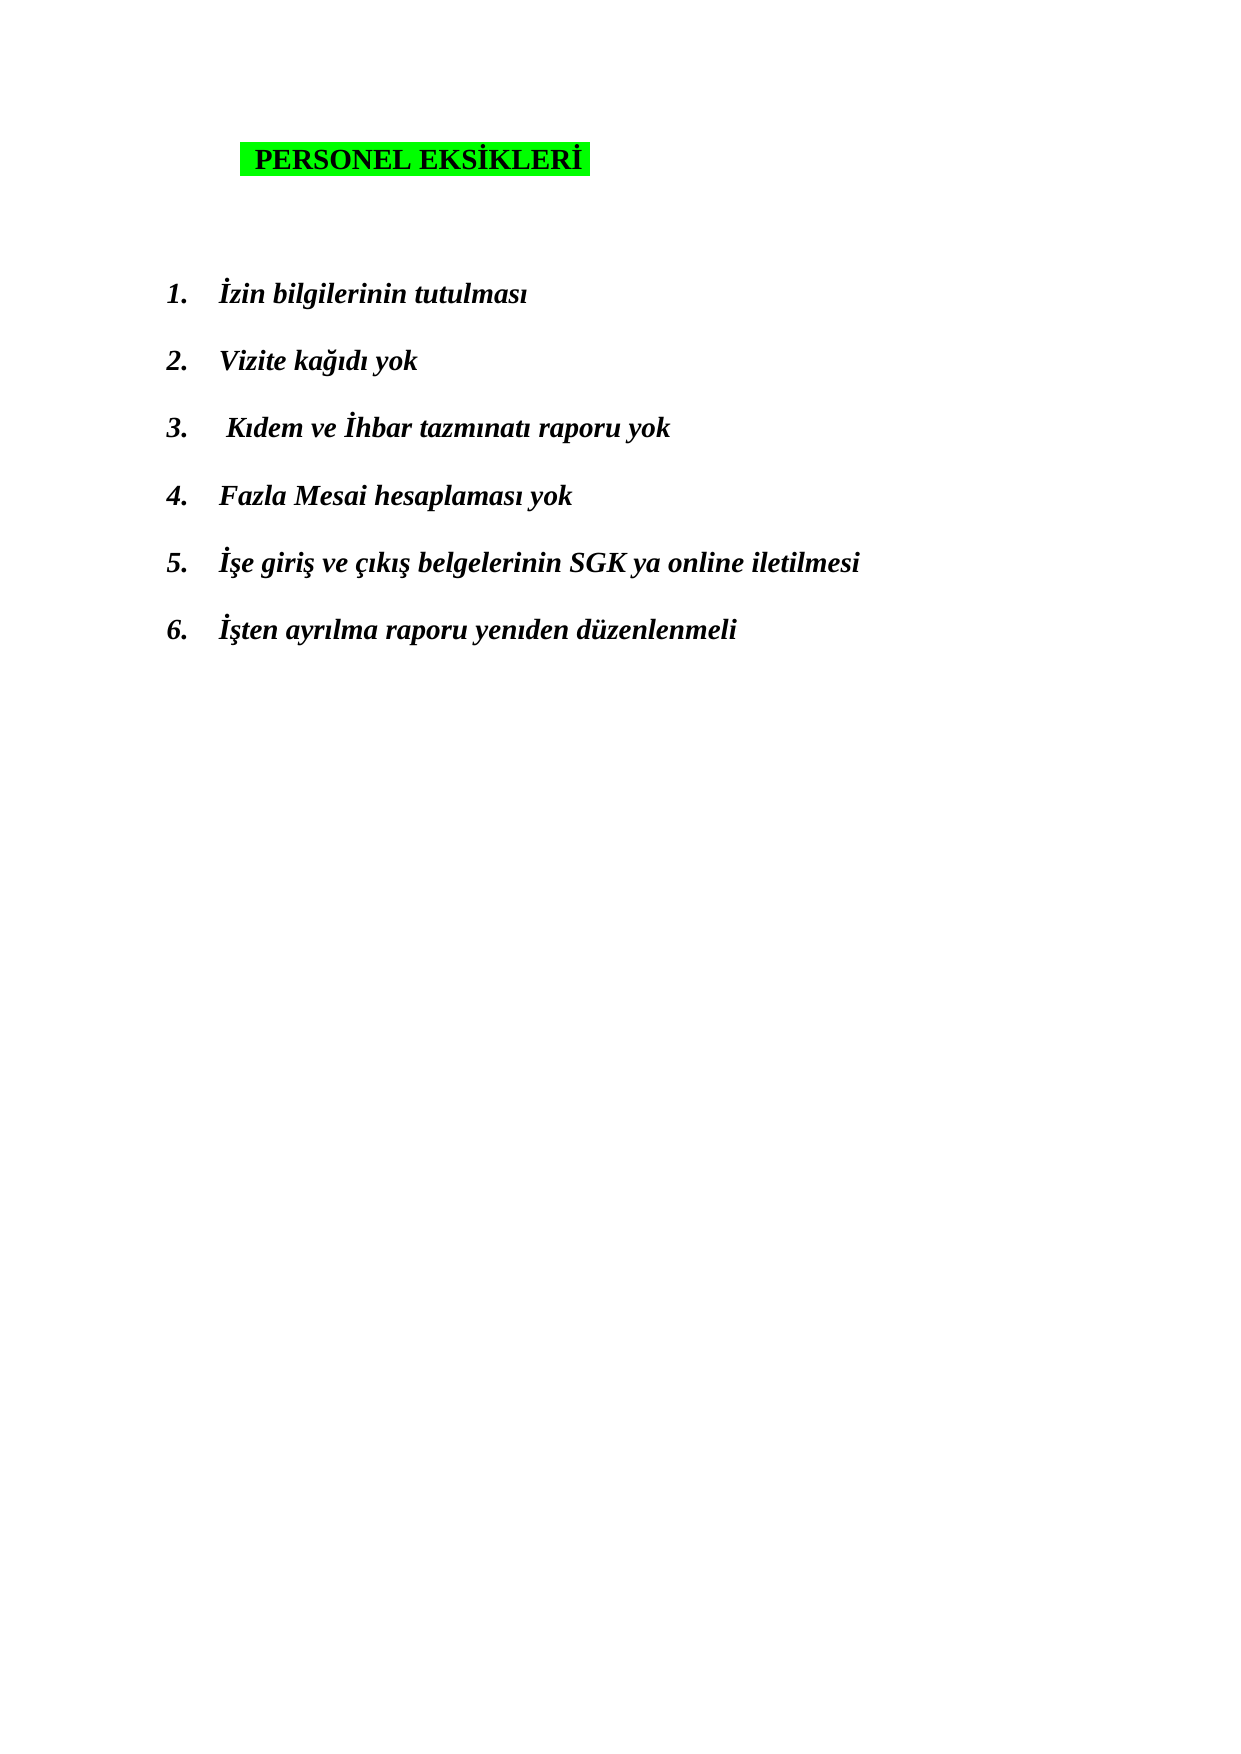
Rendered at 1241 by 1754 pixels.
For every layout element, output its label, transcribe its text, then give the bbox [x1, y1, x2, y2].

list İşe giriş ve çıkış belgelerinin SGK ya online iletilmesi [166, 545, 1122, 578]
list Kıdem ve İhbar tazmınatı raporu yok [166, 411, 1122, 444]
list Fazla Mesai hesaplaması yok [166, 478, 1122, 511]
text PERSONEL EKSİKLERİ [118, 142, 1122, 176]
list İşten ayrılma raporu yenıden düzenlenmeli [166, 612, 1122, 645]
list İzin bilgilerinin tutulması [166, 276, 1122, 310]
list Vizite kağıdı yok [166, 343, 1122, 377]
